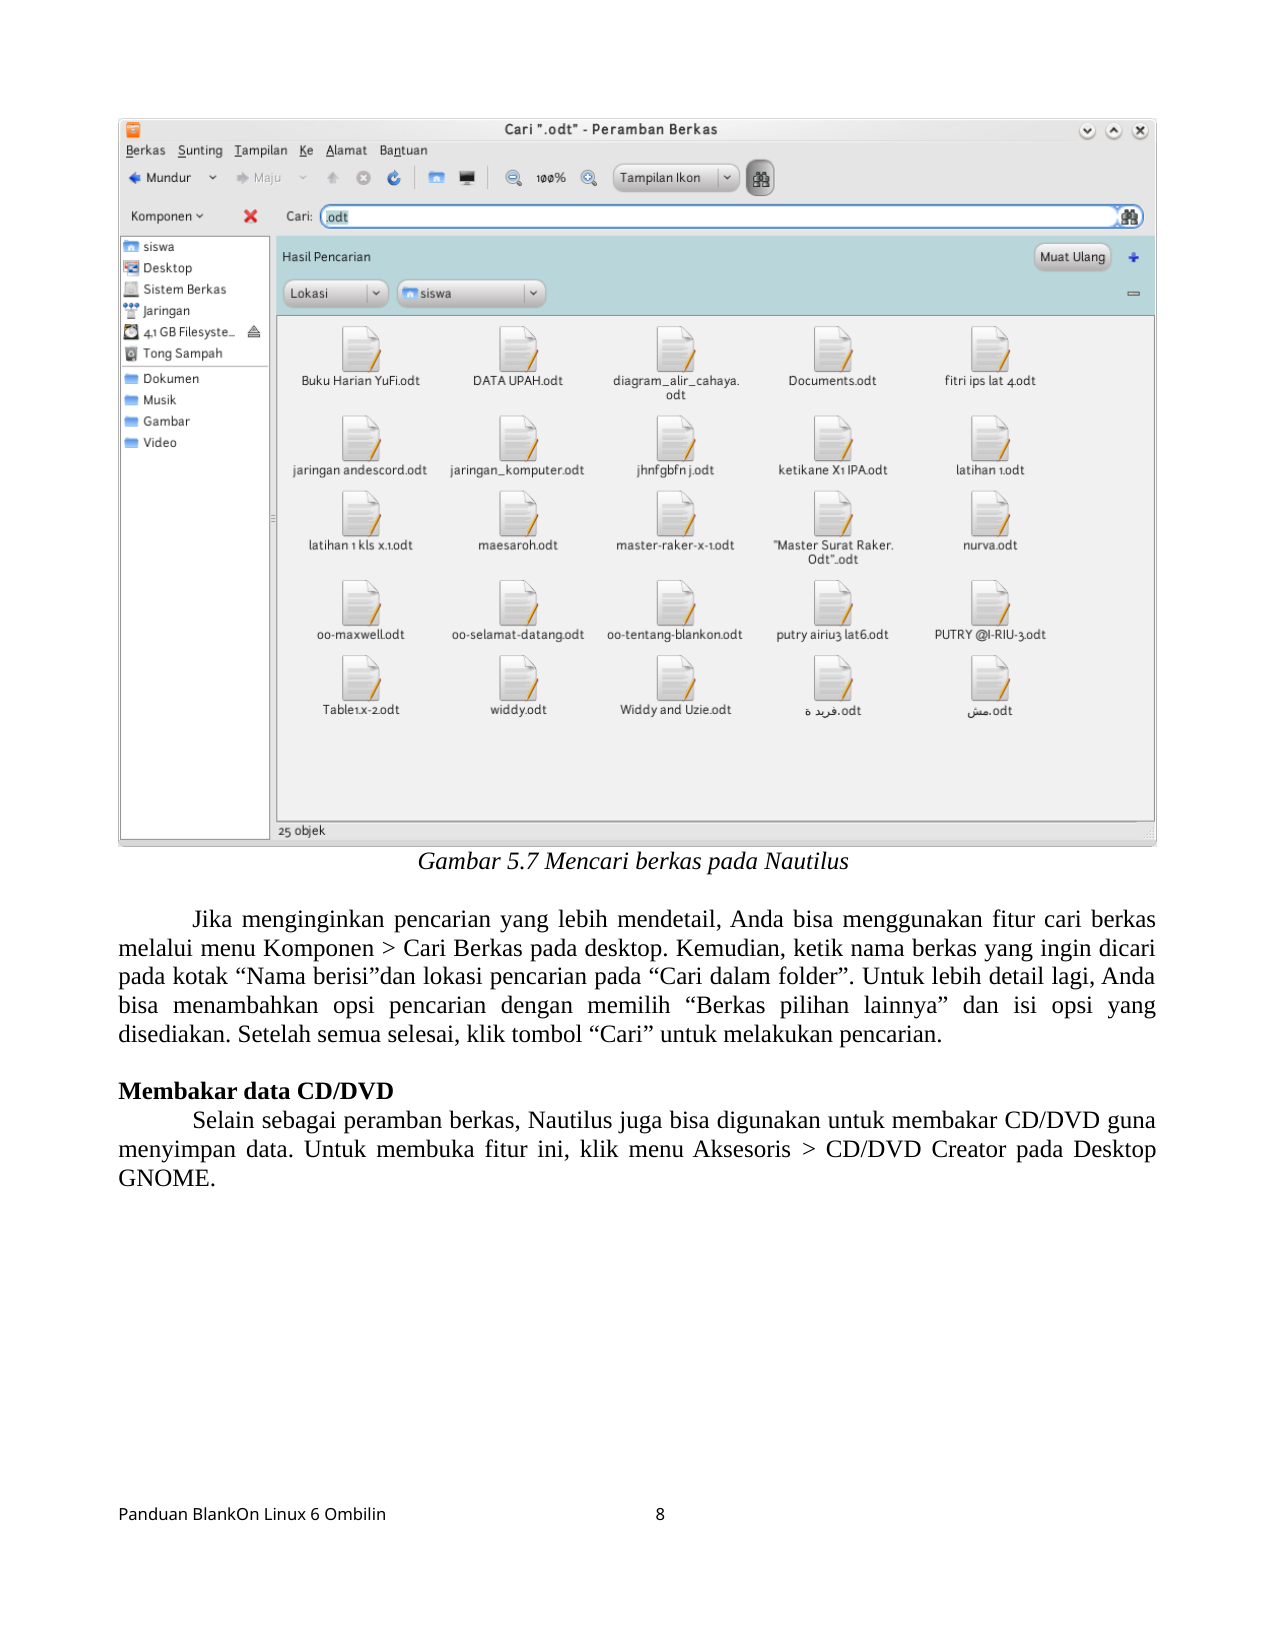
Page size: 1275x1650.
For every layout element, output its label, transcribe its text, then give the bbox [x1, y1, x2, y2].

text Gambar 5.7 Mencari berkas pada Nautilus [118, 847, 1157, 875]
text Jika menginginkan pencarian yang lebih mendetail, Anda bisa menggunakan fitur cari berkas melalui menu Komponen > Cari Berkas pada desktop. Kemudian, ketik nama berkas yang ingin dicari pada kotak “Nama berisi”dan lokasi pencarian pada “Cari dalam folder”. Untuk lebih detail lagi, Anda bisa menambahkan opsi pencarian dengan memilih “Berkas pilihan lainnya” dan isi opsi yang disediakan. Setelah semua selesai, klik tombol “Cari” untuk melakukan pencarian. [118, 904, 1157, 1048]
text Selain sebagai peramban berkas, Nautilus juga bisa digunakan untuk membakar CD/DVD guna menyimpan data. Untuk membuka fitur ini, klik menu Aksesoris > CD/DVD Creator pada Desktop GNOME. [118, 1105, 1157, 1191]
picture [118, 118, 1157, 847]
text Membakar data CD/DVD [118, 1076, 1157, 1105]
